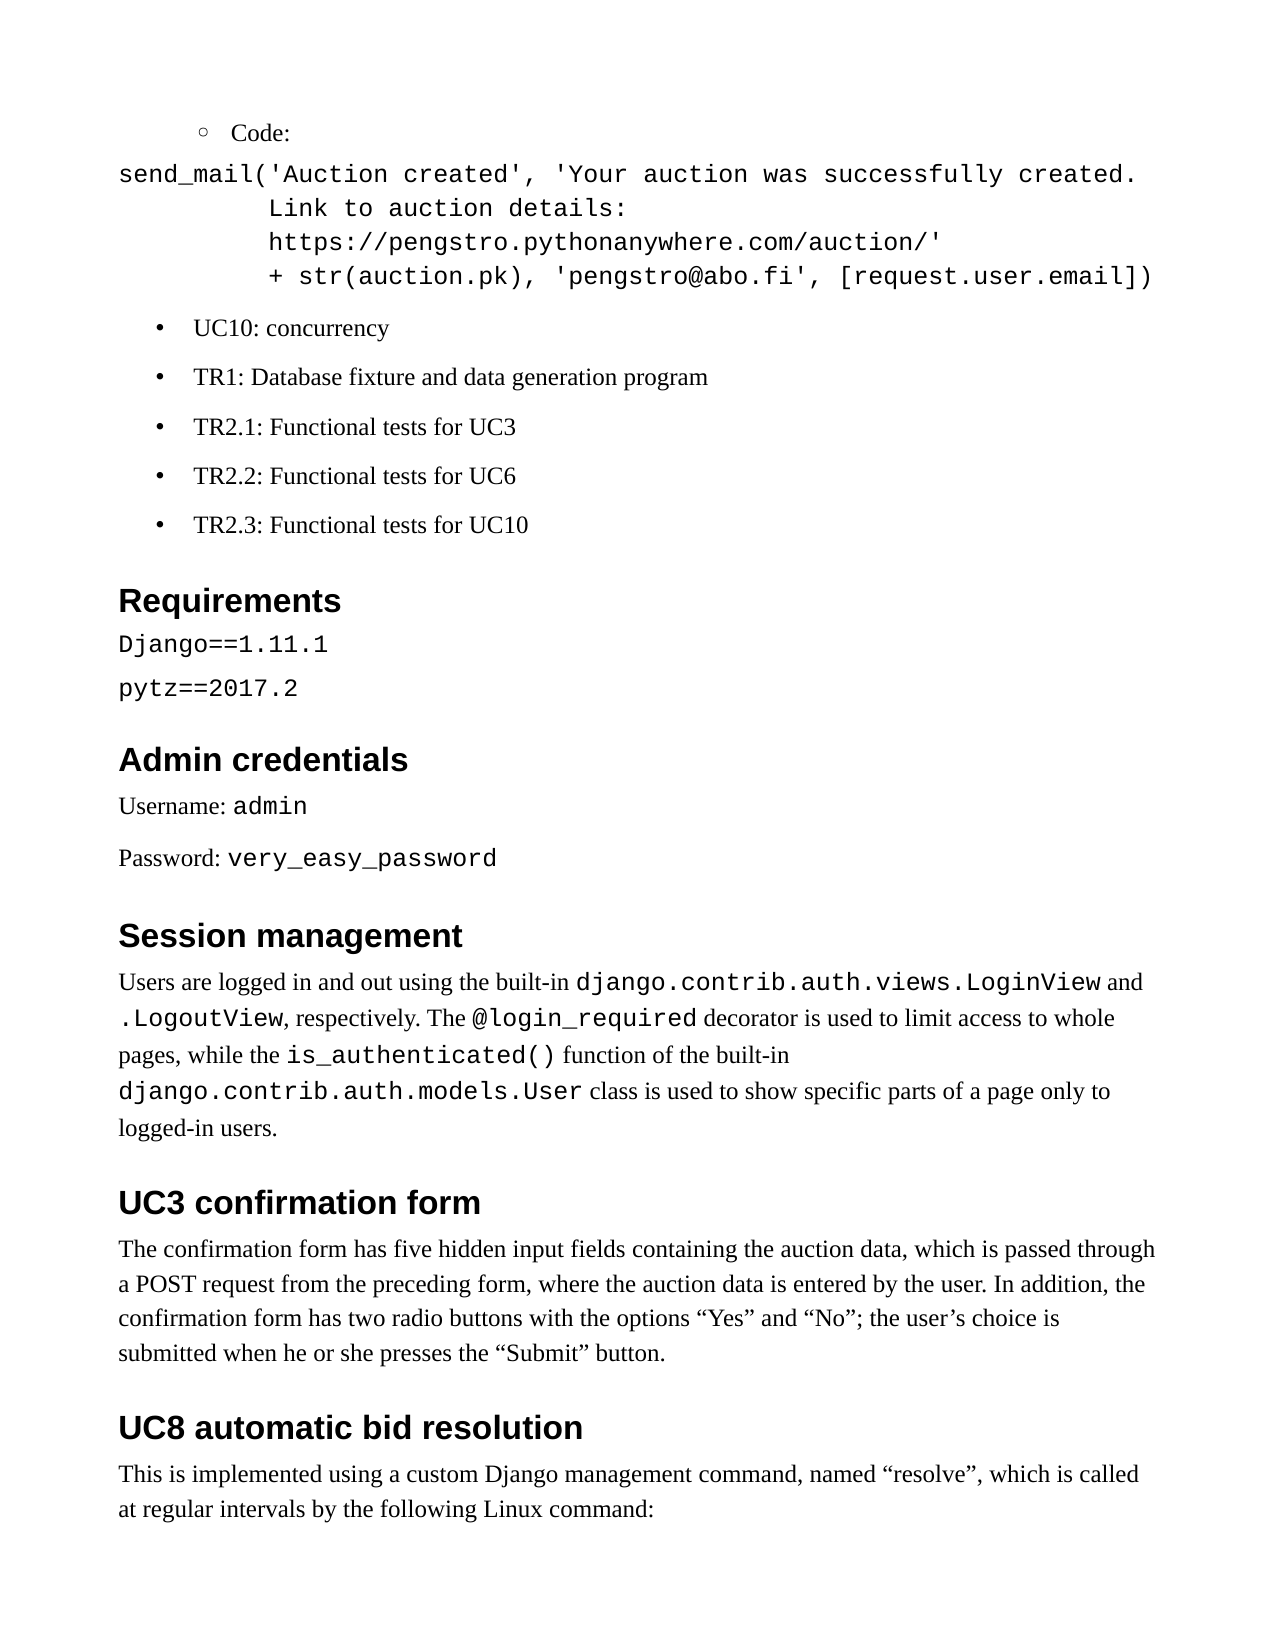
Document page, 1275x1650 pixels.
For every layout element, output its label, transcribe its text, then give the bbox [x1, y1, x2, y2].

subtitle UC8 automatic bid resolution [118, 1408, 1157, 1447]
text + str(auction.pk), 'pengstro@abo.fi', [request.user.email]) [118, 264, 1157, 292]
text This is implemented using a custom Django management command, named “resolve”, which is called at regular intervals by the following Linux command: [118, 1459, 1157, 1522]
list TR1: Database fixture and data generation program [156, 362, 1157, 391]
list TR2.1: Functional tests for UC3 [156, 412, 1157, 440]
list UC10: concurrency [156, 313, 1157, 341]
subtitle Admin credentials [118, 739, 1157, 778]
subtitle Session management [118, 916, 1157, 954]
text pytz==2017.2 [118, 675, 1157, 704]
text Username: admin [118, 791, 1157, 822]
list Code: [193, 118, 1157, 147]
text The confirmation form has five hidden input fields containing the auction data, which is passed through a POST request from the preceding form, where the auction data is entered by the user. In addition, the confirmation form has two radio buttons with the options “Yes” and “No”; the user’s choice is submitted when he or she presses the “Submit” button. [118, 1234, 1157, 1367]
text Password: very_easy_password [118, 843, 1157, 873]
list TR2.3: Functional tests for UC10 [156, 511, 1157, 539]
text https://pengstro.pythonanywhere.com/auction/' [118, 230, 1157, 258]
text Users are logged in and out using the built-in django.contrib.auth.views.LoginView and .LogoutView, respectively. The @login_required decorator is used to limit access to whole pages, while the is_authenticated() function of the built-in django.contrib.auth.models.User class is used to show specific parts of a page only to logged-in users. [118, 967, 1157, 1142]
text Django==1.11.1 [118, 632, 1157, 660]
subtitle UC3 confirmation form [118, 1183, 1157, 1222]
text send_mail('Auction created', 'Your auction was successfully created. Link to auction details: [118, 162, 1157, 224]
subtitle Requirements [118, 581, 1157, 619]
list TR2.2: Functional tests for UC6 [156, 461, 1157, 490]
